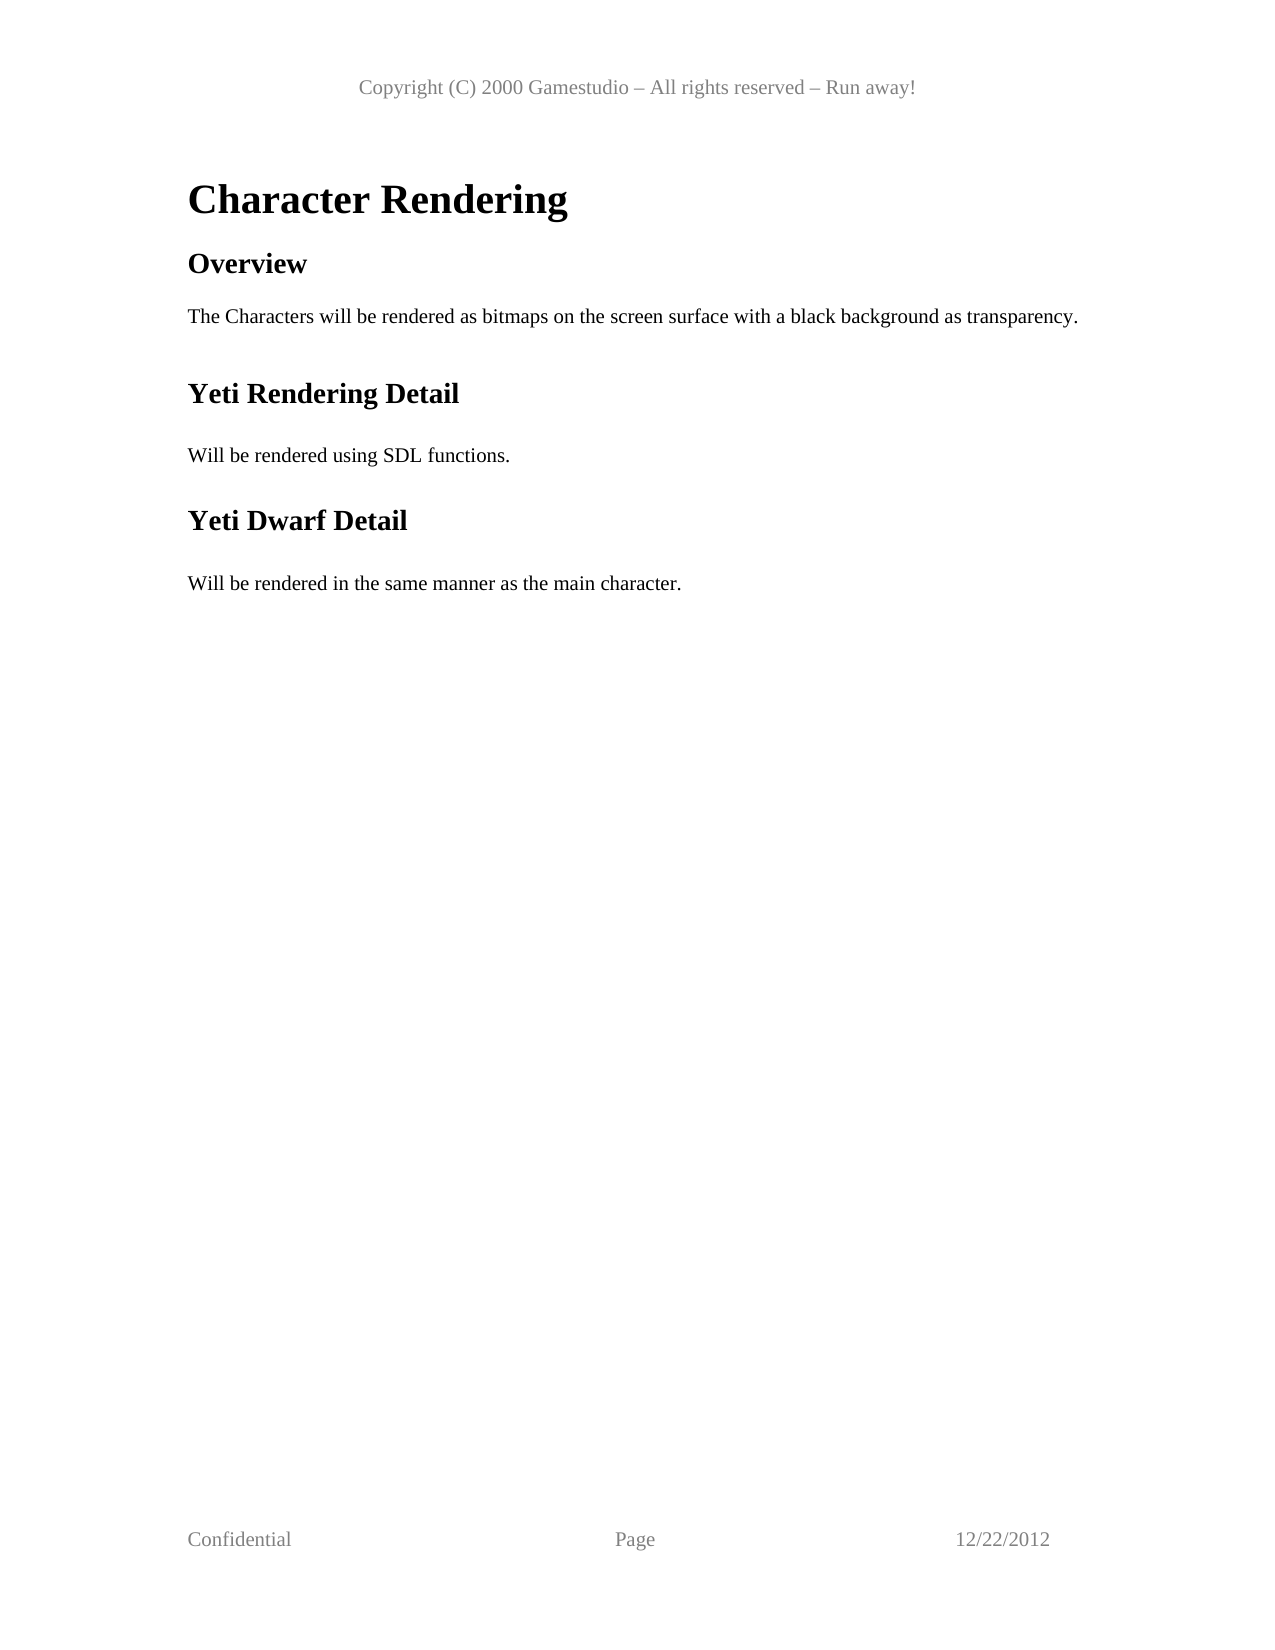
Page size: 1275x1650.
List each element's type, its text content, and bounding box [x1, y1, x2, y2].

text The Characters will be rendered as bitmaps on the screen surface with a black background as transparency. [187, 304, 1087, 328]
subtitle Yeti Rendering Detail [187, 376, 1087, 409]
text Will be rendered using SDL functions. [187, 443, 1087, 467]
subtitle Yeti Dwarf Detail [187, 503, 1087, 537]
subtitle Character Rendering [187, 174, 1087, 222]
subtitle Overview [187, 246, 1087, 279]
text Will be rendered in the same manner as the main character. [187, 571, 1087, 595]
